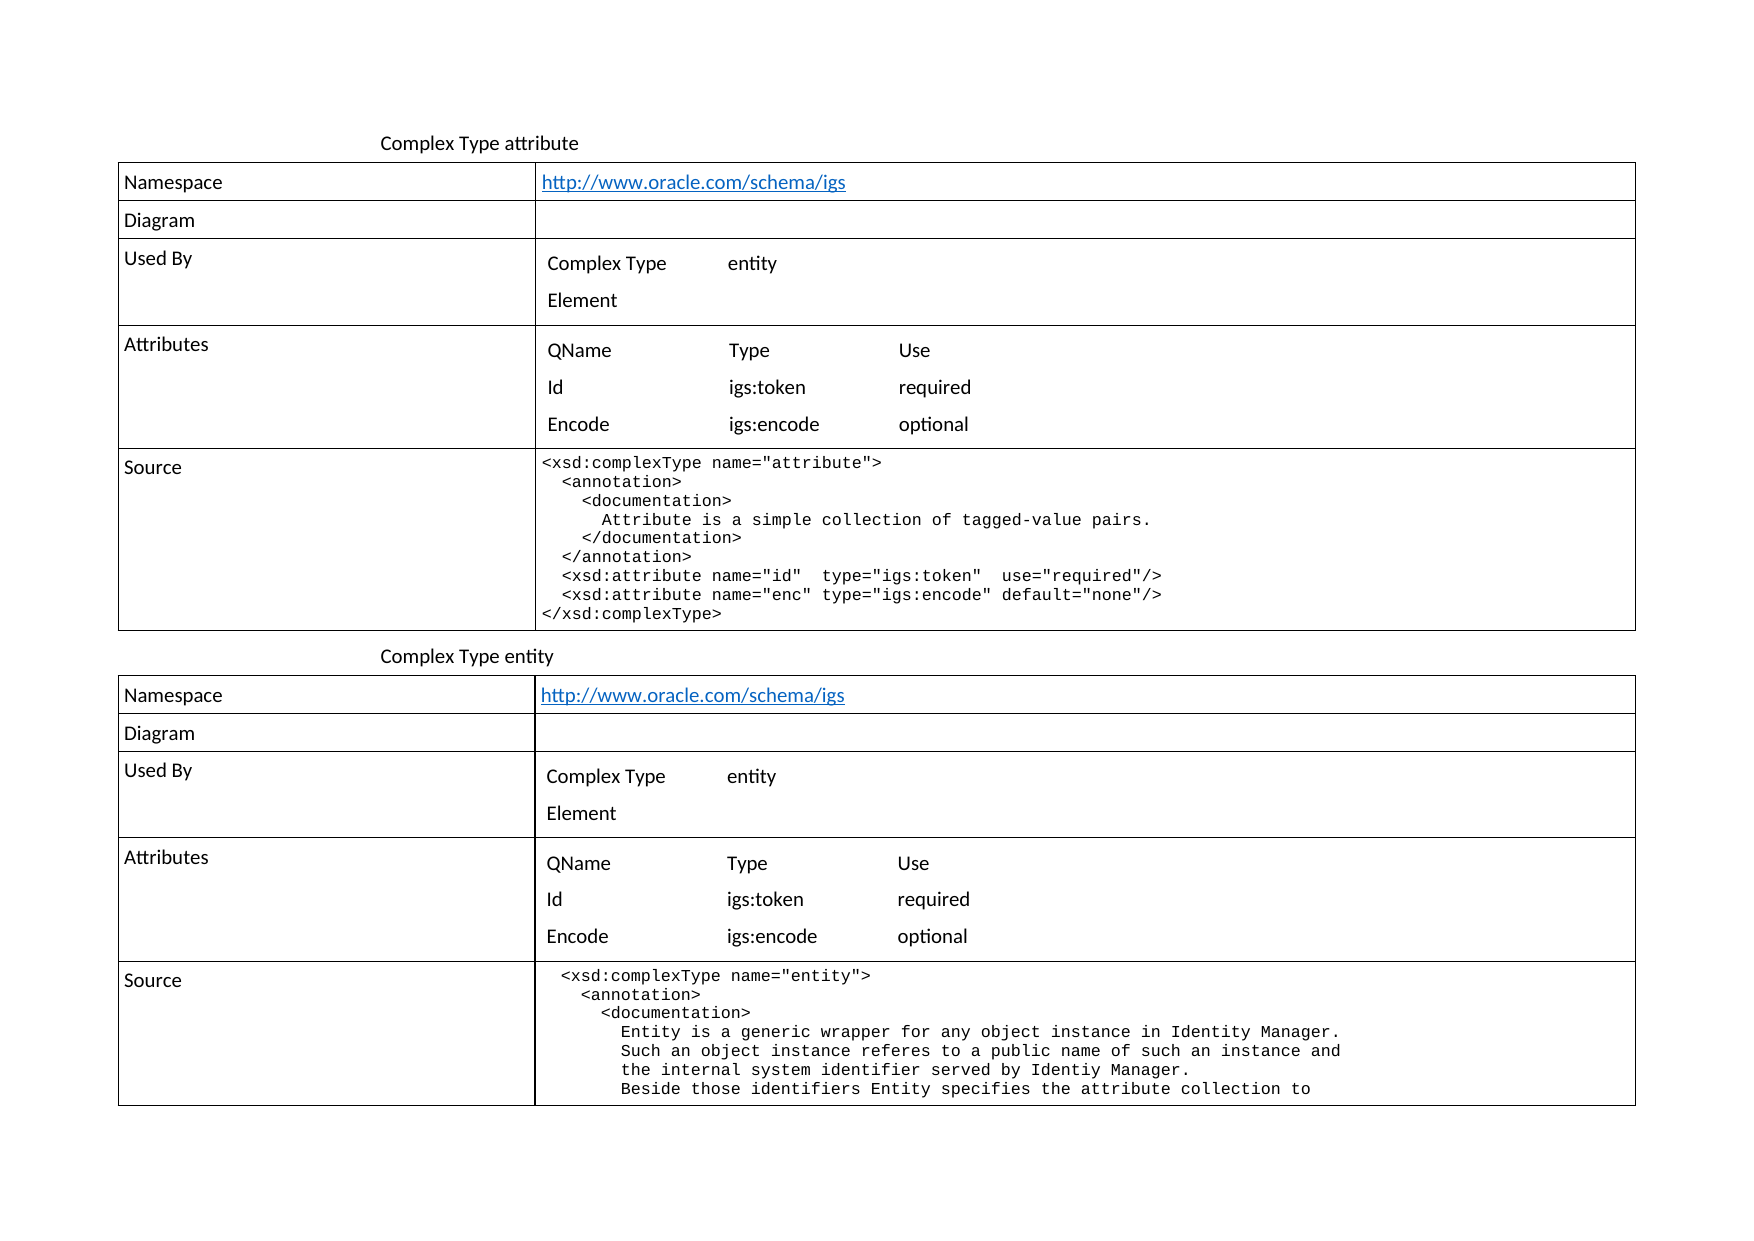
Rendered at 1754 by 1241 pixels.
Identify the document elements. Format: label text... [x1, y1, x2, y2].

table_header QName [541, 844, 721, 881]
table_cell [721, 795, 1630, 831]
table_cell Element [541, 795, 721, 831]
table_cell Source [119, 962, 534, 1105]
table_header Namespace [119, 676, 534, 713]
table_cell igs:encode [721, 918, 892, 955]
table_header QName [542, 331, 723, 368]
table_cell igs:encode [723, 405, 893, 442]
table_cell Attributes [119, 838, 534, 961]
table_cell Encode [541, 918, 721, 955]
table_cell [536, 752, 1635, 837]
table_cell Id [542, 368, 723, 405]
table_cell optional [893, 405, 1630, 442]
table_cell Id [541, 881, 721, 918]
table_header Complex Type [542, 245, 722, 282]
table_cell Source [119, 449, 535, 630]
table_cell [536, 239, 1635, 324]
table_cell Element [542, 282, 722, 319]
table_cell [536, 714, 1635, 751]
table_cell Encode [542, 405, 723, 442]
table_cell Diagram [119, 201, 535, 238]
table_cell igs:token [723, 368, 893, 405]
table_header Use [893, 331, 1630, 368]
table_header http://www.oracle.com/schema/igs [536, 676, 1635, 713]
table_cell [536, 201, 1635, 238]
text Complex Type entity [380, 643, 1635, 669]
table_header http://www.oracle.com/schema/igs [536, 163, 1635, 200]
table_cell required [893, 368, 1630, 405]
table_cell Used By [119, 239, 535, 324]
table_cell <xsd:complexType name="entity"> <annotation> <documentation> Entity is a generic wrapper for any object instance in Identity Manager. Such an object instance referes to a public name of such an instance and the internal system identifier served by Identiy Manager. Beside those identifiers Entity specifies the attribute collection to [536, 962, 1635, 1105]
table_header entity [721, 758, 1630, 794]
table_cell [536, 326, 1635, 448]
table_header Type [721, 844, 892, 881]
text Complex Type attribute [380, 131, 1635, 156]
table_cell igs:token [721, 881, 892, 918]
table_cell Attributes [119, 326, 535, 448]
table_header Complex Type [541, 758, 721, 794]
table_cell required [892, 881, 1630, 918]
table_header entity [722, 245, 1630, 282]
table_cell optional [892, 918, 1630, 955]
table_cell [722, 282, 1630, 319]
table_cell Used By [119, 752, 534, 837]
table_header Type [723, 331, 893, 368]
table_cell Diagram [119, 714, 534, 751]
table_cell [536, 838, 1635, 961]
table_header Namespace [119, 163, 535, 200]
table_header Use [892, 844, 1630, 881]
table_cell <xsd:complexType name="attribute"> <annotation> <documentation> Attribute is a simple collection of tagged-value pairs. </documentation> </annotation> <xsd:attribute name="id" type="igs:token" use="required"/> <xsd:attribute name="enc" type="igs:encode" default="none"/> </xsd:complexType> [536, 449, 1635, 630]
